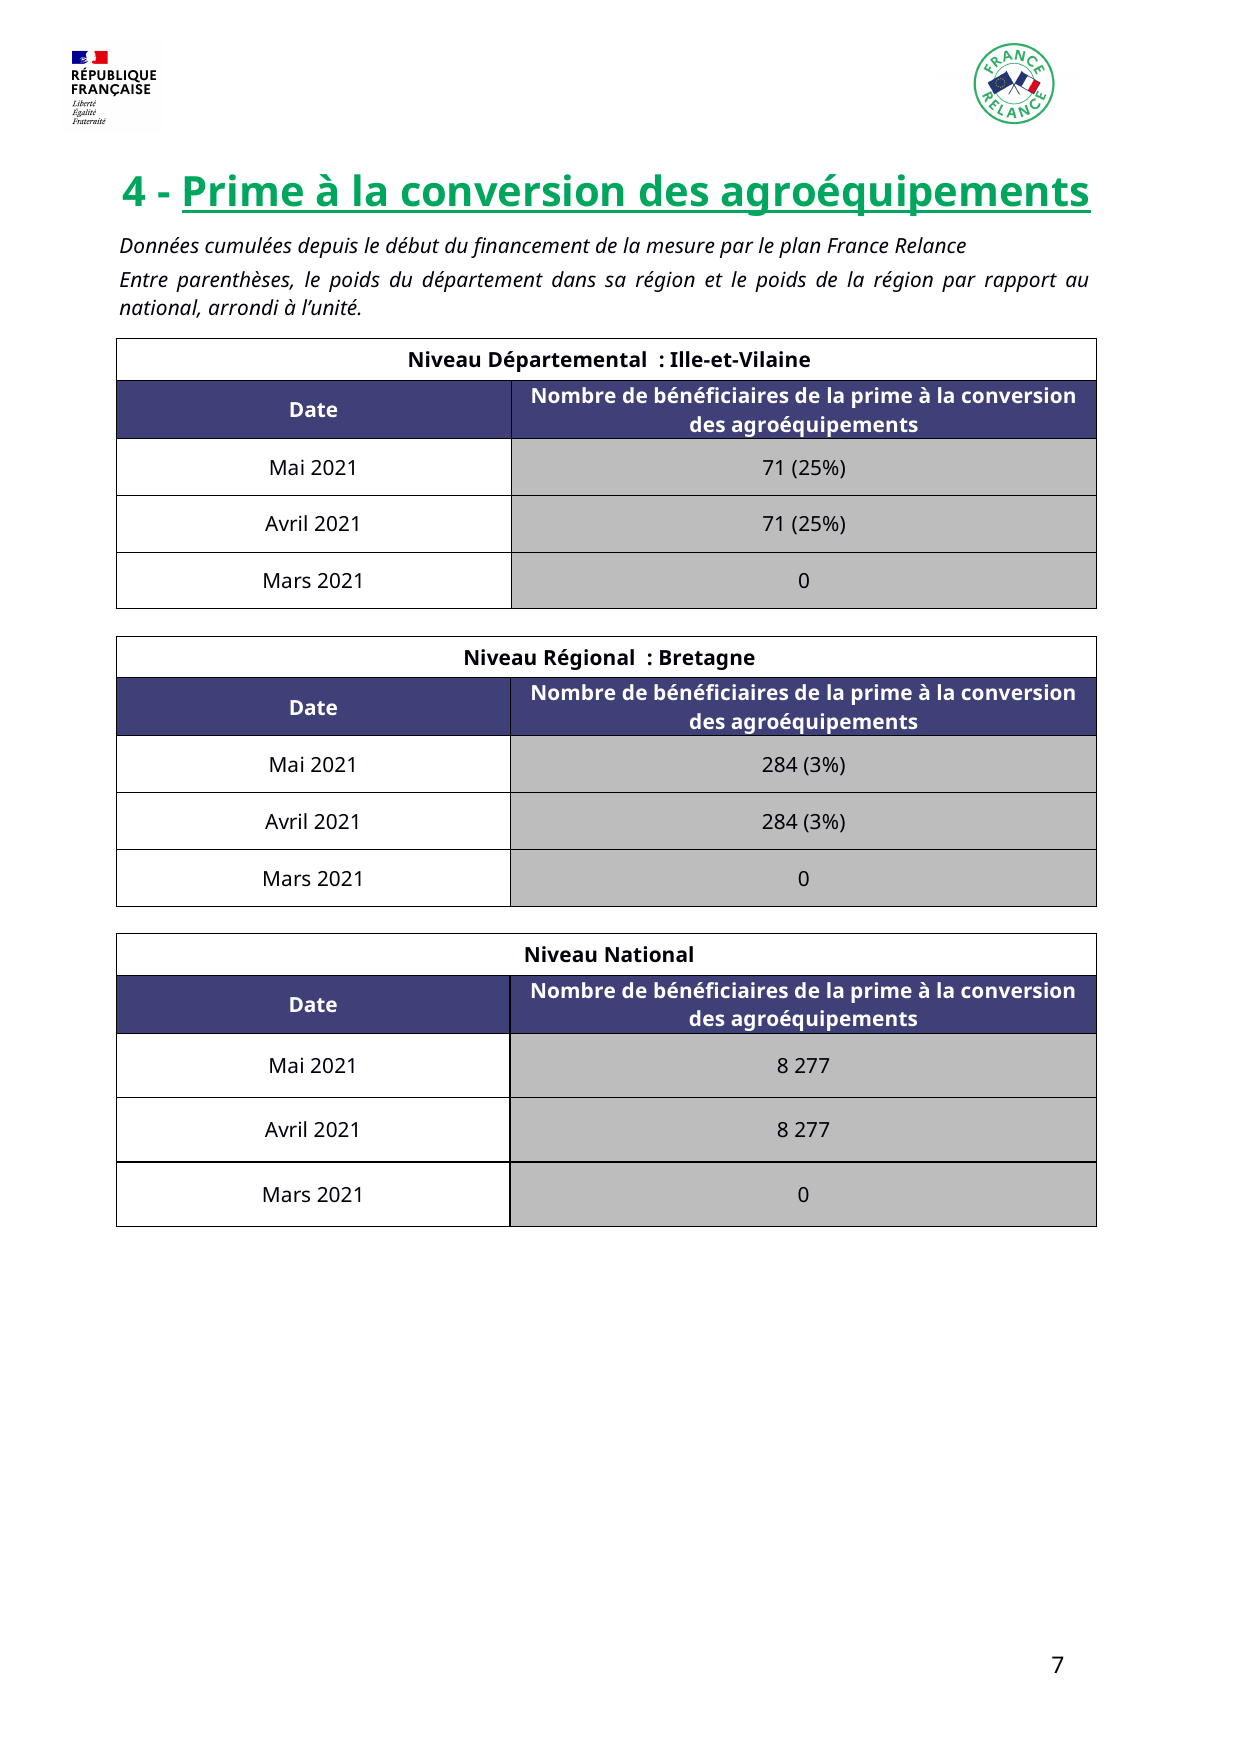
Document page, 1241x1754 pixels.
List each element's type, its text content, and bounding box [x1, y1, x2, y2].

table_cell Date [117, 381, 511, 438]
table_header Niveau Départemental : Ille-et-Vilaine [117, 339, 1096, 380]
table_cell Nombre de bénéficiaires de la prime à la conversion des agroéquipements [512, 381, 1096, 438]
table_cell Nombre de bénéficiaires de la prime à la conversion des agroéquipements [511, 976, 1096, 1033]
table_cell 0 [512, 553, 1096, 608]
table_header Niveau Régional : Bretagne [117, 637, 1096, 677]
table_cell 0 [511, 850, 1096, 906]
table_cell Nombre de bénéficiaires de la prime à la conversion des agroéquipements [511, 678, 1096, 735]
table_cell Avril 2021 [117, 496, 511, 552]
text Entre parenthèses, le poids du département dans sa région et le poids de la région par rapport au national, arrondi à l’unité. [119, 264, 1094, 322]
table_cell Mai 2021 [117, 1034, 509, 1097]
table_cell 0 [511, 1163, 1096, 1226]
table_cell Mai 2021 [117, 736, 510, 792]
table_header Niveau National [117, 934, 1096, 975]
table_cell Mars 2021 [117, 850, 510, 906]
table_cell 8 277 [511, 1034, 1096, 1097]
table_cell 8 277 [511, 1098, 1096, 1161]
table_cell Avril 2021 [117, 793, 510, 849]
table_cell Mars 2021 [117, 553, 511, 608]
picture [60, 39, 169, 137]
table_cell Avril 2021 [117, 1098, 509, 1161]
picture [935, 31, 1093, 126]
table_cell Date [117, 678, 510, 735]
table_cell 71 (25%) [512, 439, 1096, 495]
table_cell 284 (3%) [511, 793, 1096, 849]
table_cell Mai 2021 [117, 439, 511, 495]
table_cell Date [117, 976, 509, 1033]
table_cell Mars 2021 [117, 1163, 509, 1226]
table_cell 71 (25%) [512, 496, 1096, 552]
table_cell 284 (3%) [511, 736, 1096, 792]
text Données cumulées depuis le début du financement de la mesure par le plan France Relance [119, 231, 1094, 260]
subtitle 4 - Prime à la conversion des agroéquipements [119, 162, 1094, 219]
